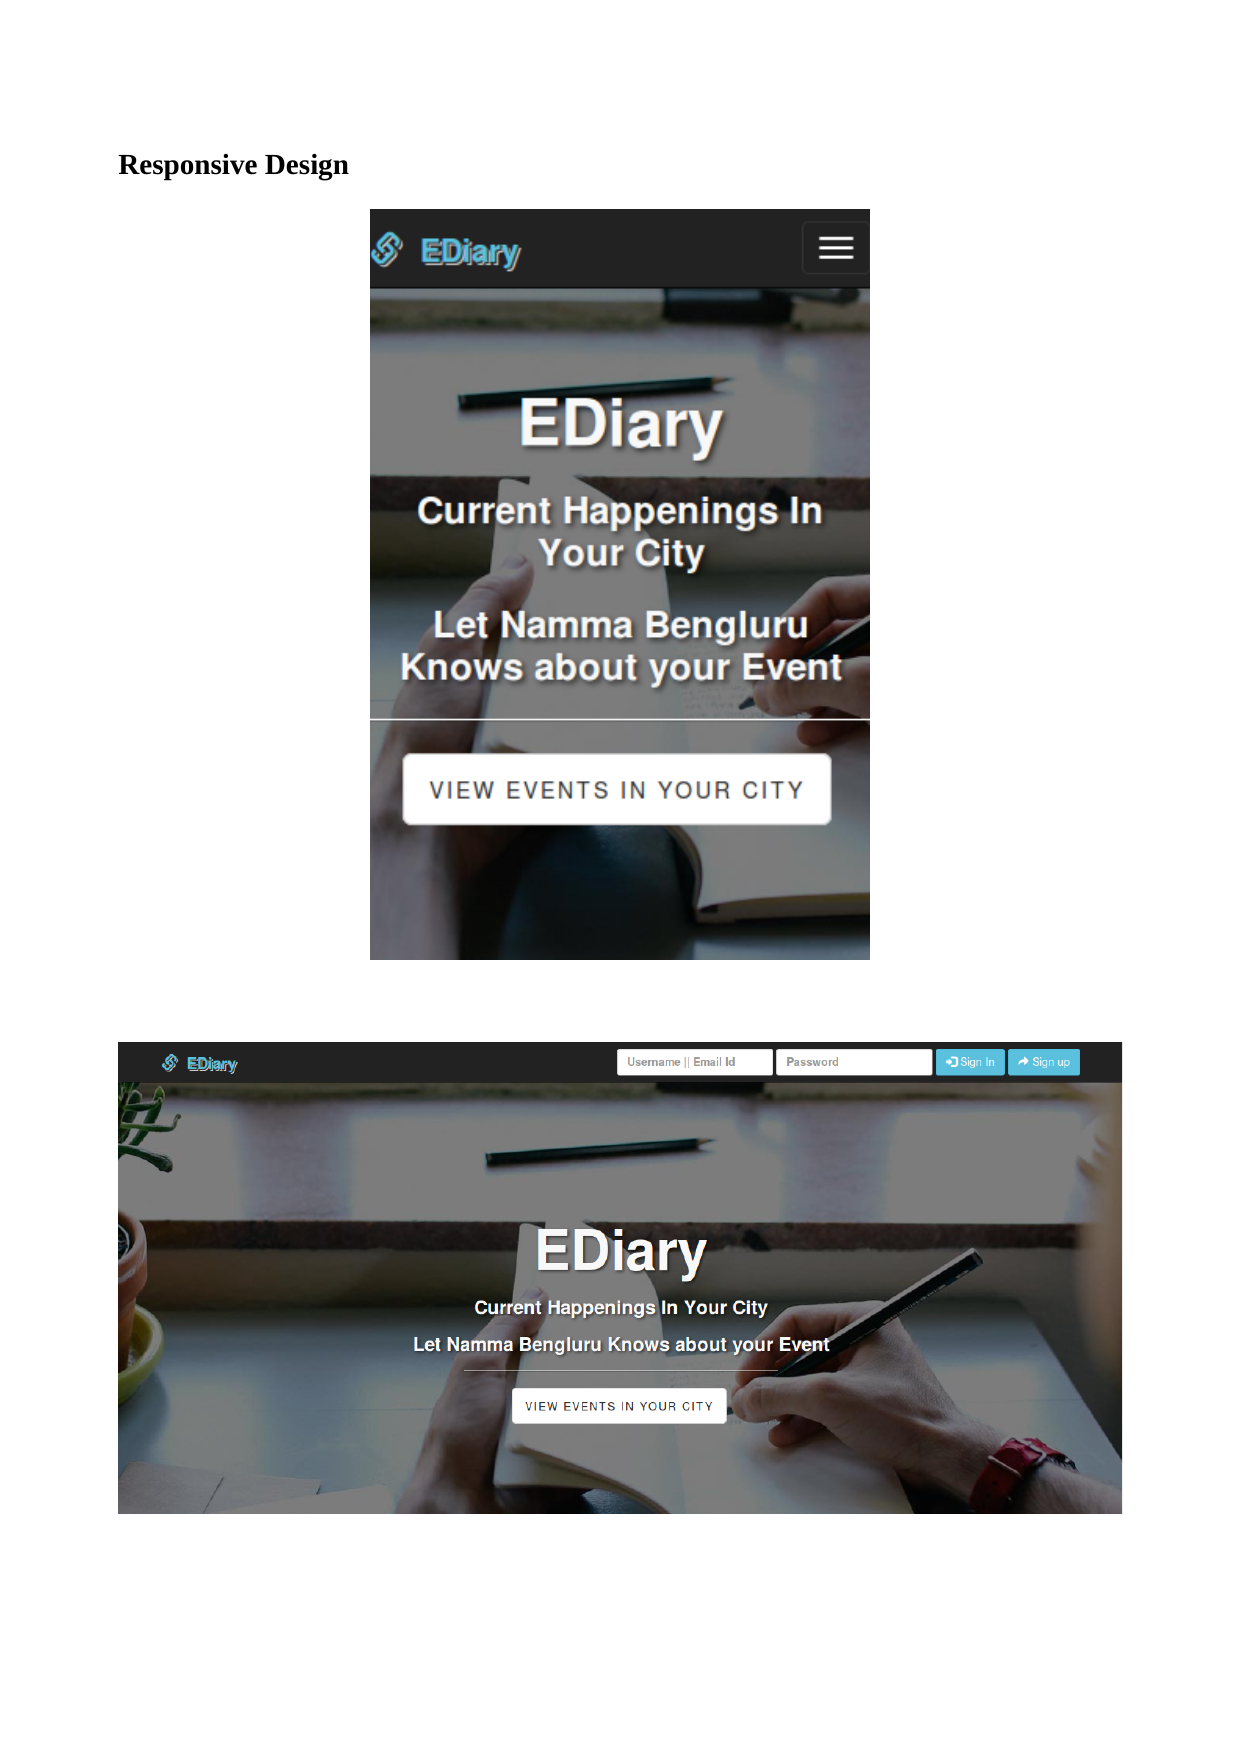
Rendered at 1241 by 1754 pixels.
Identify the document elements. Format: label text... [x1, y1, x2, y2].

picture [118, 1042, 1123, 1514]
picture [370, 209, 870, 960]
text Responsive Design [118, 147, 1122, 180]
